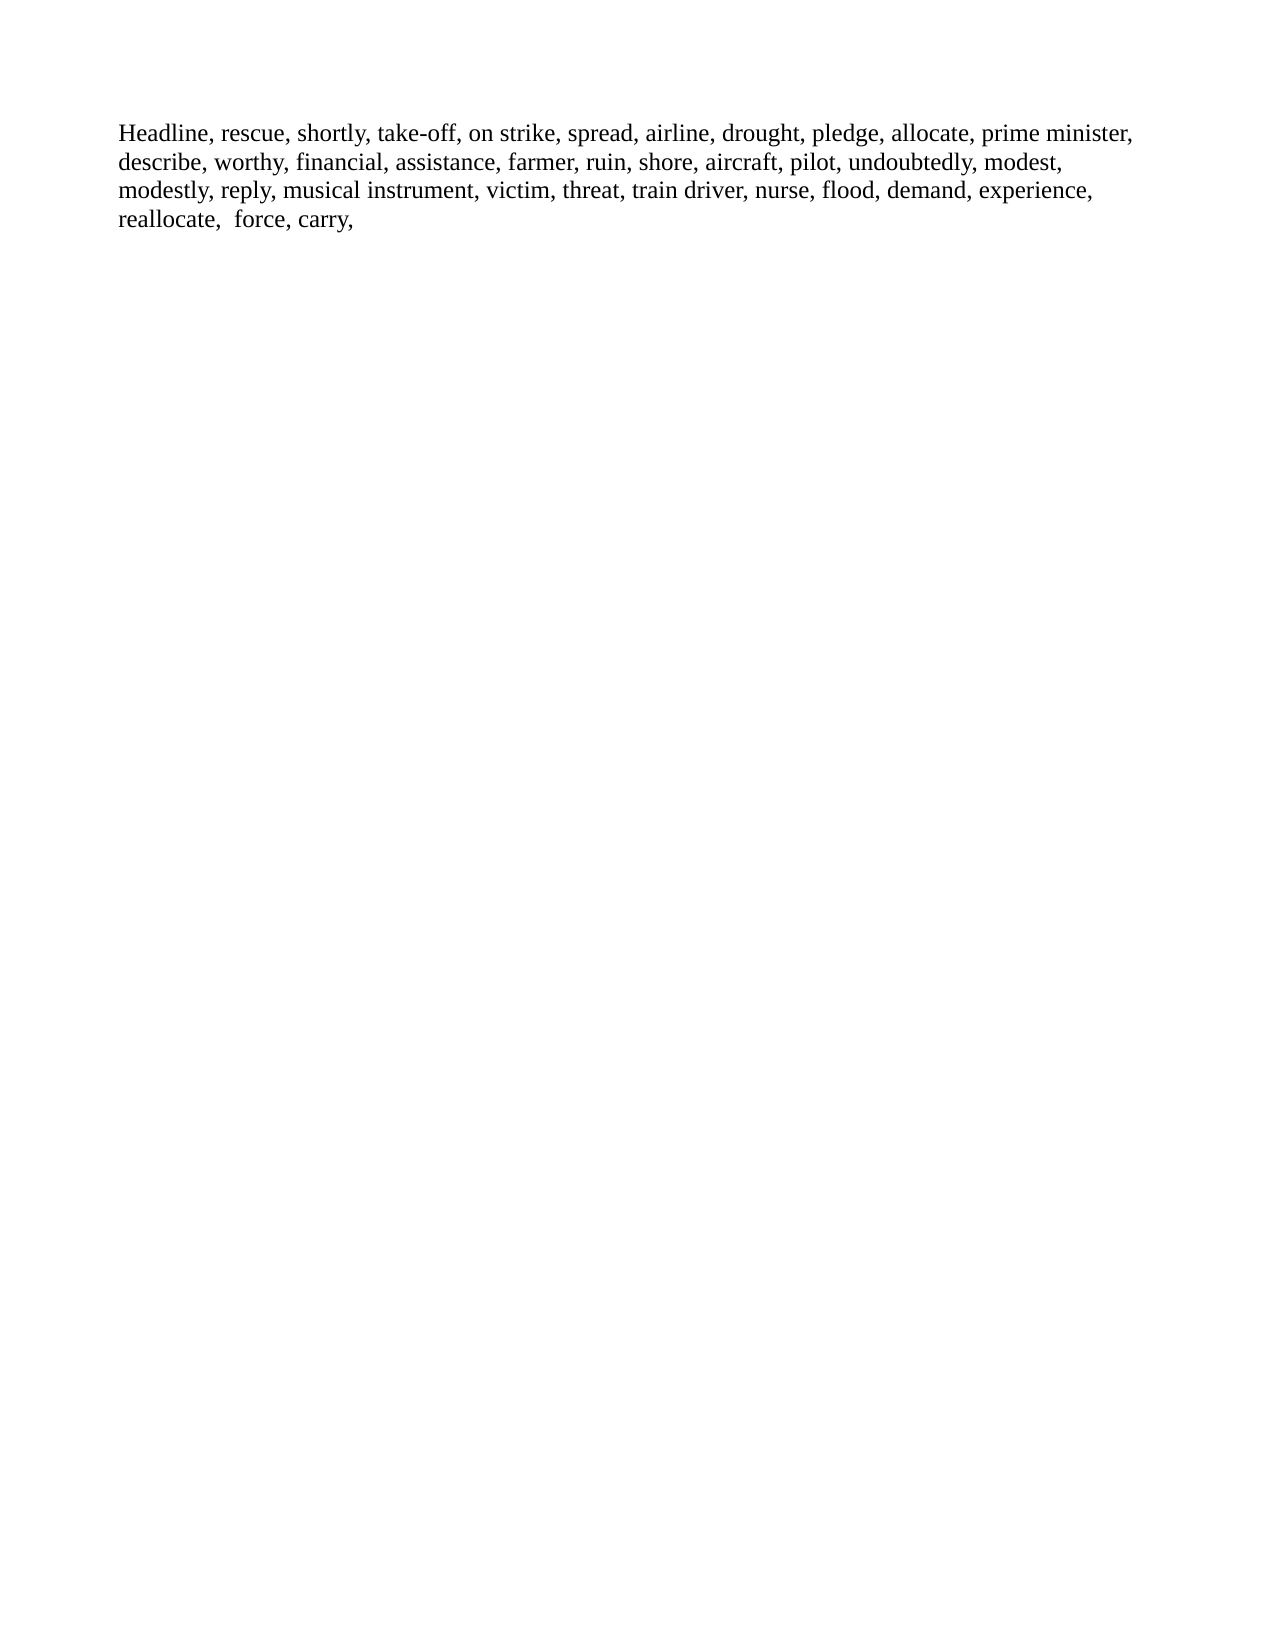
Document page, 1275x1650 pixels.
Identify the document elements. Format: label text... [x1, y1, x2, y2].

text Headline, rescue, shortly, take-off, on strike, spread, airline, drought, pledge, allocate, prime minister, describe, worthy, financial, assistance, farmer, ruin, shore, aircraft, pilot, undoubtedly, modest, modestly, reply, musical instrument, victim, threat, train driver, nurse, flood, demand, experience, reallocate, force, carry, [118, 118, 1157, 233]
